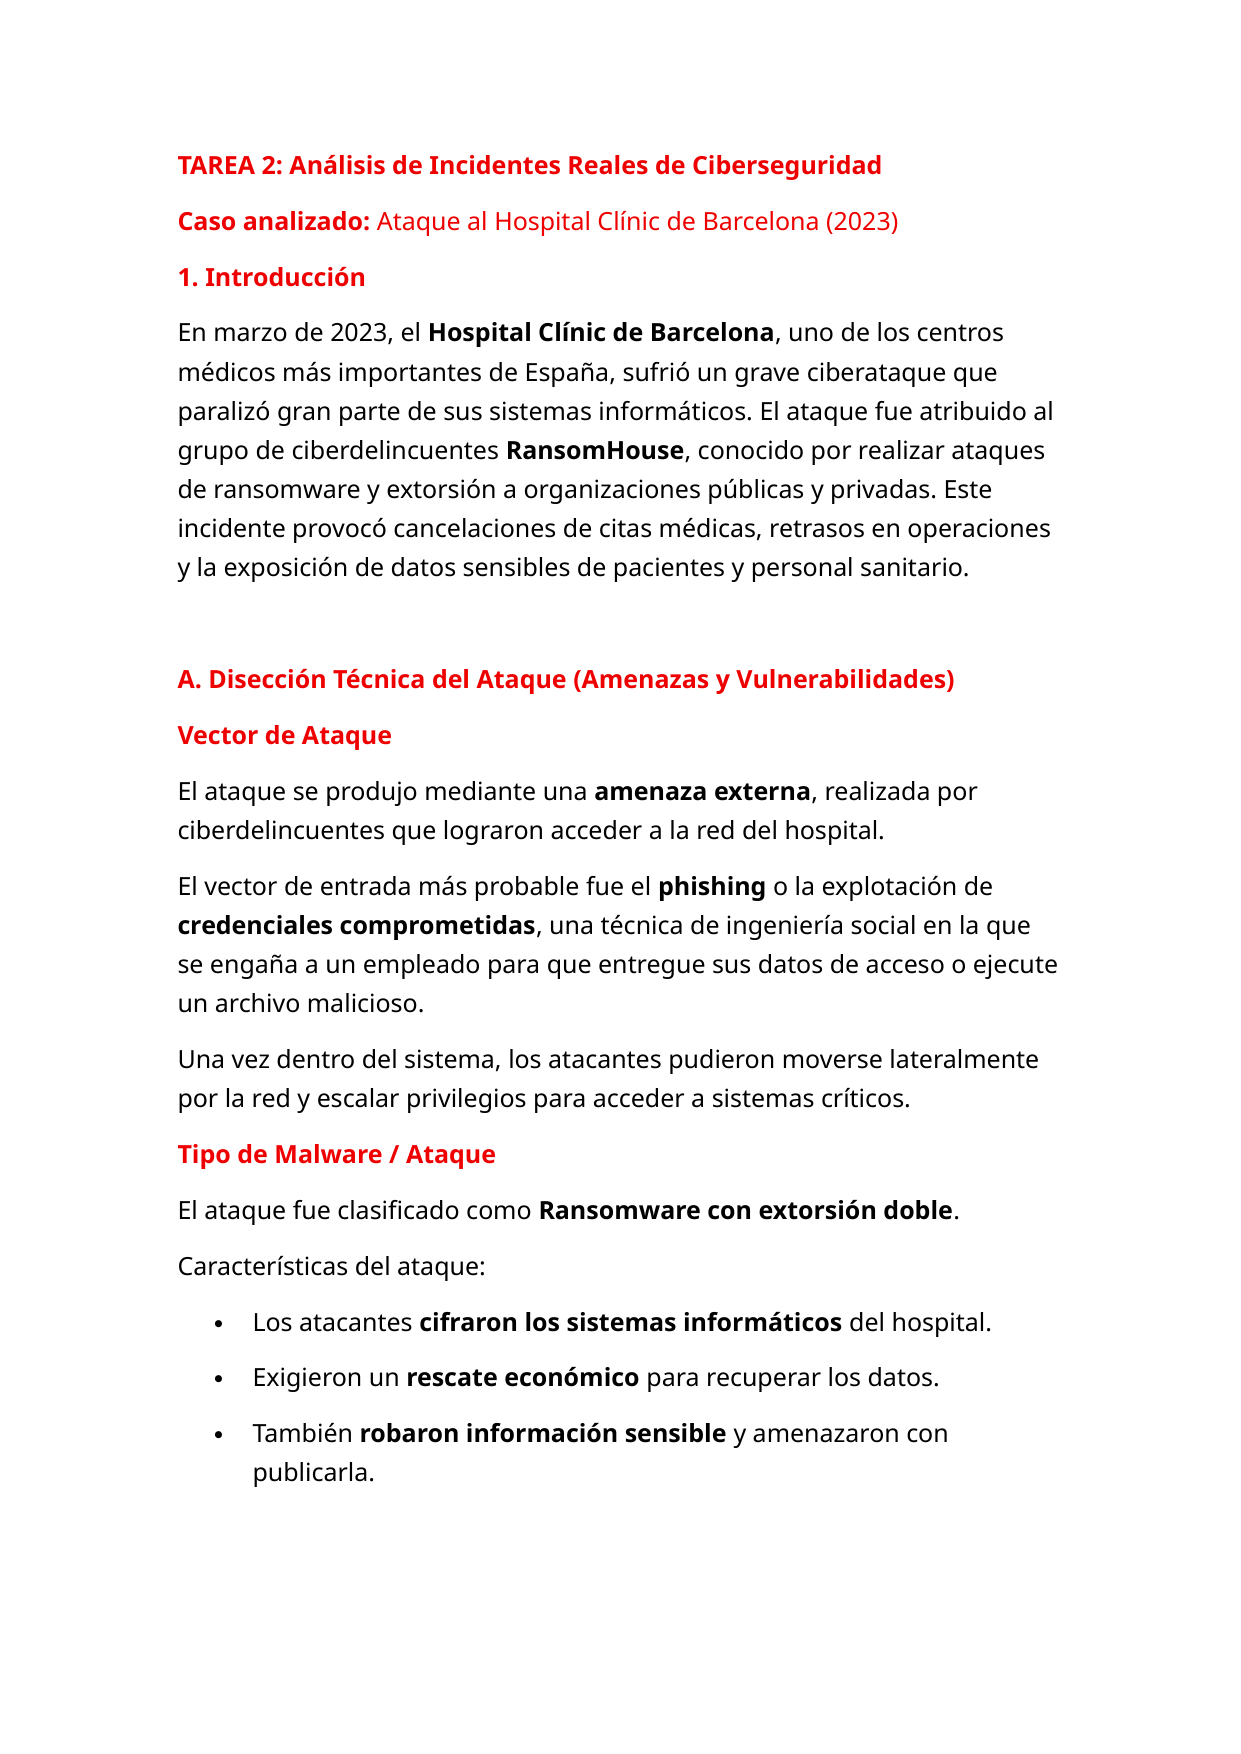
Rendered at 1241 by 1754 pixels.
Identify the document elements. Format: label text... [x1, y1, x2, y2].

text Caso analizado: Ataque al Hospital Clínic de Barcelona (2023) [177, 203, 1063, 237]
text A. Disección Técnica del Ataque (Amenazas y Vulnerabilidades) [177, 662, 1063, 696]
text TAREA 2: Análisis de Incidentes Reales de Ciberseguridad [177, 148, 1063, 182]
text Tipo de Malware / Ataque [177, 1137, 1063, 1171]
text En marzo de 2023, el Hospital Clínic de Barcelona, uno de los centros médicos más importantes de España, sufrió un grave ciberataque que paralizó gran parte de sus sistemas informáticos. El ataque fue atribuido al grupo de ciberdelincuentes RansomHouse, conocido por realizar ataques de ransomware y extorsión a organizaciones públicas y privadas. Este incidente provocó cancelaciones de citas médicas, retrasos en operaciones y la exposición de datos sensibles de pacientes y personal sanitario. [177, 315, 1063, 584]
list También robaron información sensible y amenazaron con publicarla. [215, 1416, 1063, 1489]
text El vector de entrada más probable fue el phishing o la explotación de credenciales comprometidas, una técnica de ingeniería social en la que se engaña a un empleado para que entregue sus datos de acceso o ejecute un archivo malicioso. [177, 868, 1063, 1020]
text 1. Introducción [177, 259, 1063, 293]
text Vector de Ataque [177, 718, 1063, 752]
text Características del ataque: [177, 1248, 1063, 1282]
text El ataque se produjo mediante una amenaza externa, realizada por ciberdelincuentes que lograron acceder a la red del hospital. [177, 773, 1063, 847]
list Exigieron un rescate económico para recuperar los datos. [215, 1360, 1063, 1394]
text Una vez dentro del sistema, los atacantes pudieron moverse lateralmente por la red y escalar privilegios para acceder a sistemas críticos. [177, 1042, 1063, 1115]
text El ataque fue clasificado como Ransomware con extorsión doble. [177, 1193, 1063, 1227]
list Los atacantes cifraron los sistemas informáticos del hospital. [215, 1304, 1063, 1338]
